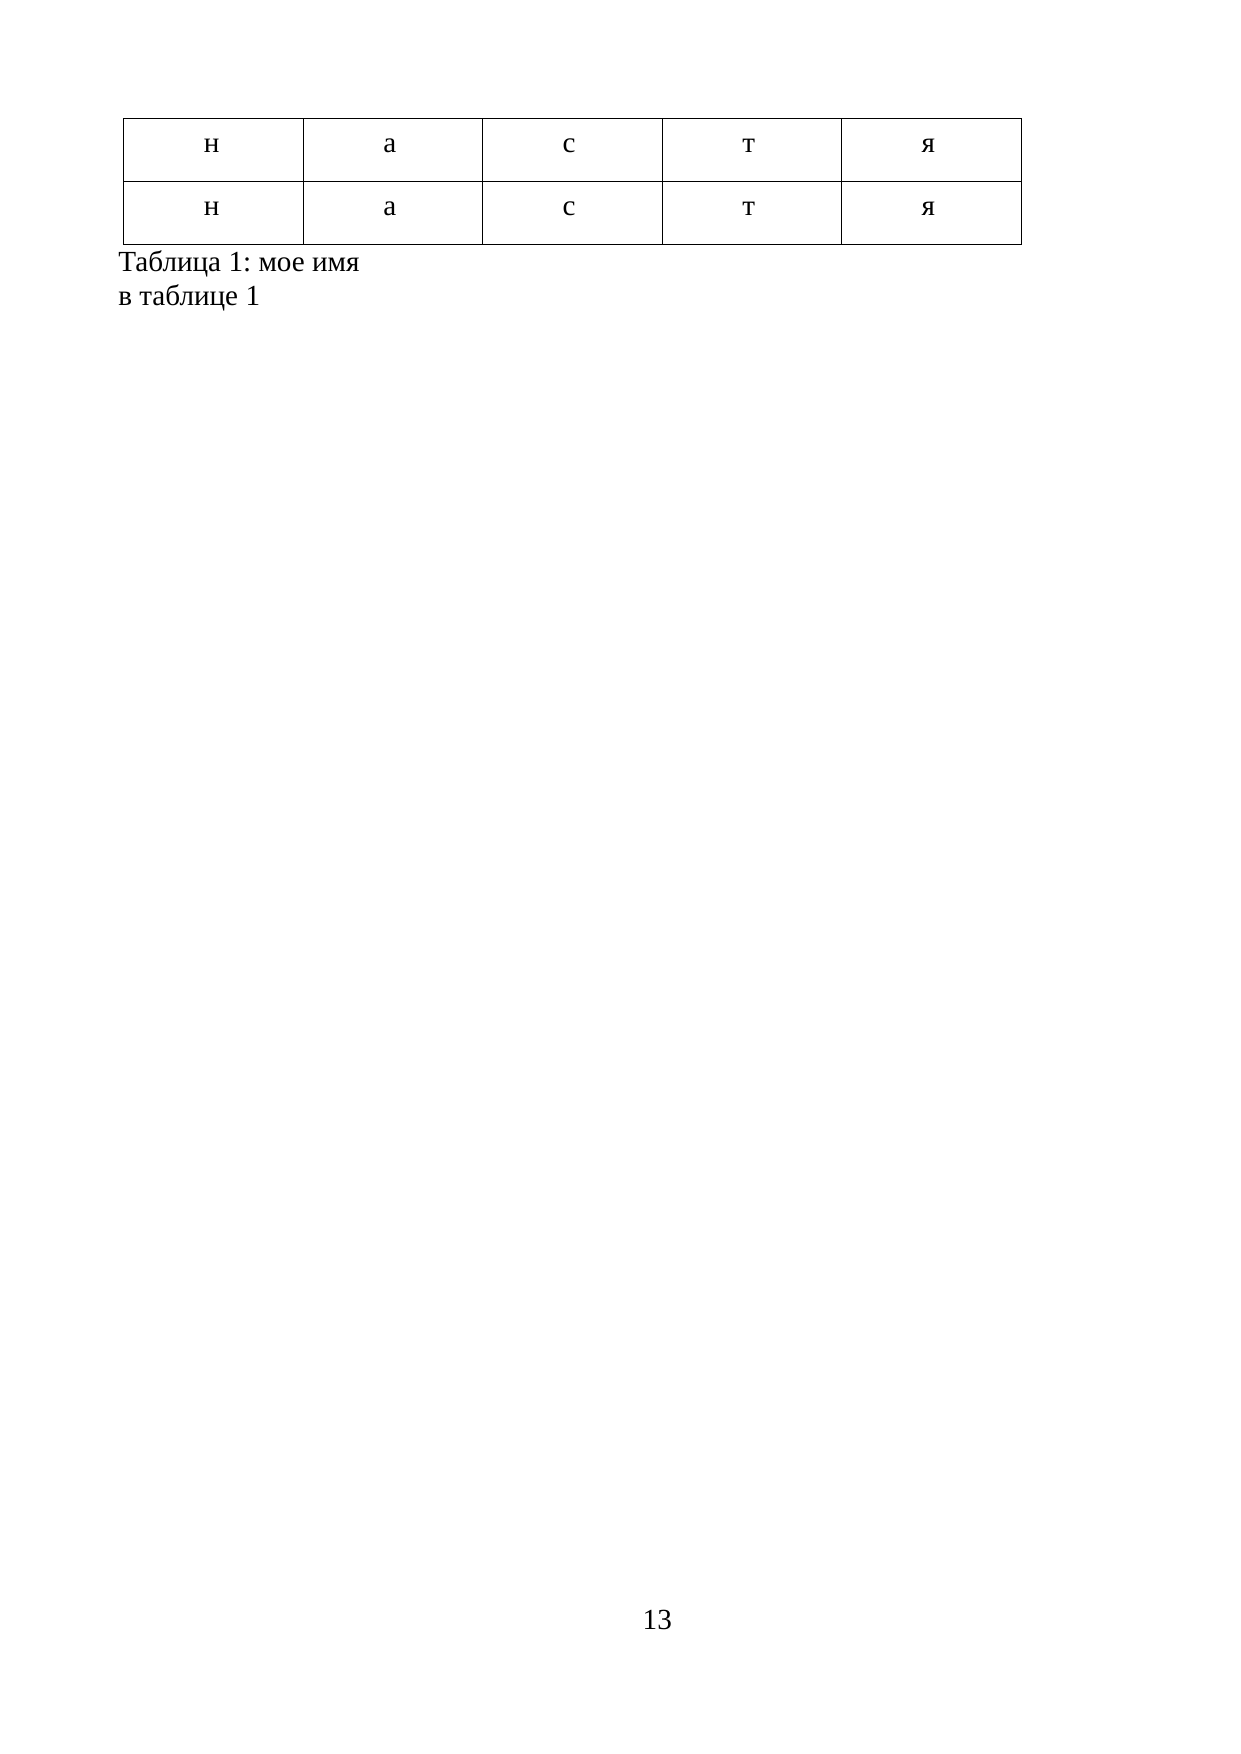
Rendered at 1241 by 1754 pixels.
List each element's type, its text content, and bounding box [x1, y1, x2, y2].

table_header т [663, 119, 841, 181]
table_header с [483, 119, 662, 181]
table_header я [842, 119, 1021, 181]
table_header н [124, 119, 303, 181]
table_cell т [663, 182, 841, 243]
text в таблице 1 [118, 278, 1122, 312]
table_cell н [124, 182, 303, 243]
table_cell я [842, 182, 1021, 243]
table_header а [304, 119, 482, 181]
table_cell а [304, 182, 482, 243]
table_cell с [483, 182, 662, 243]
text Таблица 1: мое имя [118, 244, 1122, 278]
